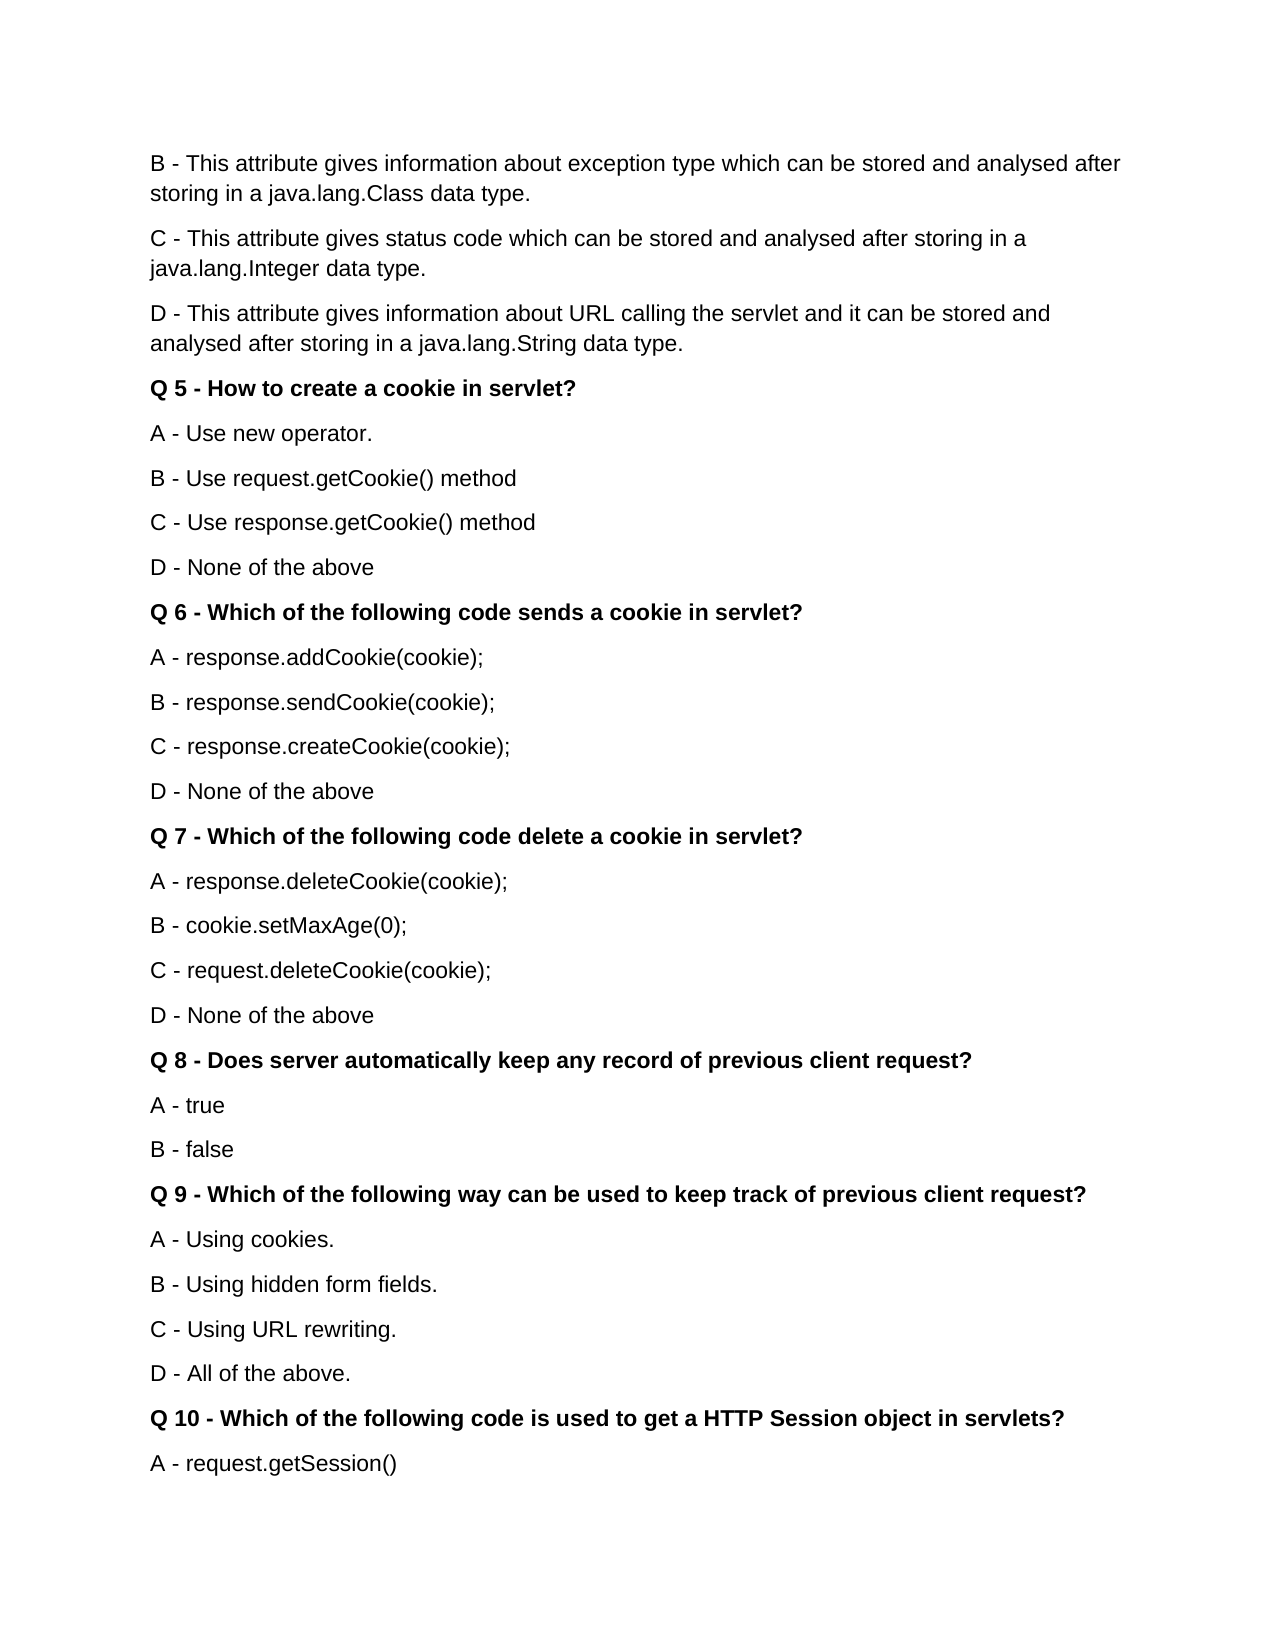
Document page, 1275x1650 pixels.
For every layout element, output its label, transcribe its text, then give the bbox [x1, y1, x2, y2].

text Q 7 - Which of the following code delete a cookie in servlet? [150, 823, 1125, 849]
text Q 10 - Which of the following code is used to get a HTTP Session object in servlets? [150, 1405, 1125, 1432]
text B - response.sendCookie(cookie); [150, 688, 1125, 715]
text C - Use response.getCookie() method [150, 509, 1125, 536]
text B - Using hidden form fields. [150, 1271, 1125, 1297]
text C - request.deleteCookie(cookie); [150, 957, 1125, 984]
text D - None of the above [150, 554, 1125, 581]
text A - Using cookies. [150, 1226, 1125, 1252]
text D - None of the above [150, 778, 1125, 804]
text Q 8 - Does server automatically keep any record of previous client request? [150, 1047, 1125, 1073]
text C - Using URL rewriting. [150, 1316, 1125, 1342]
text B - This attribute gives information about exception type which can be stored and analysed after storing in a java.lang.Class data type. [150, 150, 1125, 207]
text A - request.getSession() [150, 1450, 1125, 1476]
text A - response.deleteCookie(cookie); [150, 868, 1125, 894]
text A - Use new operator. [150, 420, 1125, 446]
text B - false [150, 1136, 1125, 1163]
text B - Use request.getCookie() method [150, 464, 1125, 491]
text C - This attribute gives status code which can be stored and analysed after storing in a java.lang.Integer data type. [150, 225, 1125, 282]
text Q 5 - How to create a cookie in servlet? [150, 375, 1125, 401]
text D - This attribute gives information about URL calling the servlet and it can be stored and analysed after storing in a java.lang.String data type. [150, 300, 1125, 357]
text C - response.createCookie(cookie); [150, 733, 1125, 760]
text Q 6 - Which of the following code sends a cookie in servlet? [150, 599, 1125, 625]
text A - response.addCookie(cookie); [150, 644, 1125, 670]
text B - cookie.setMaxAge(0); [150, 912, 1125, 939]
text A - true [150, 1092, 1125, 1118]
text D - All of the above. [150, 1360, 1125, 1387]
text Q 9 - Which of the following way can be used to keep track of previous client request? [150, 1181, 1125, 1208]
text D - None of the above [150, 1002, 1125, 1028]
